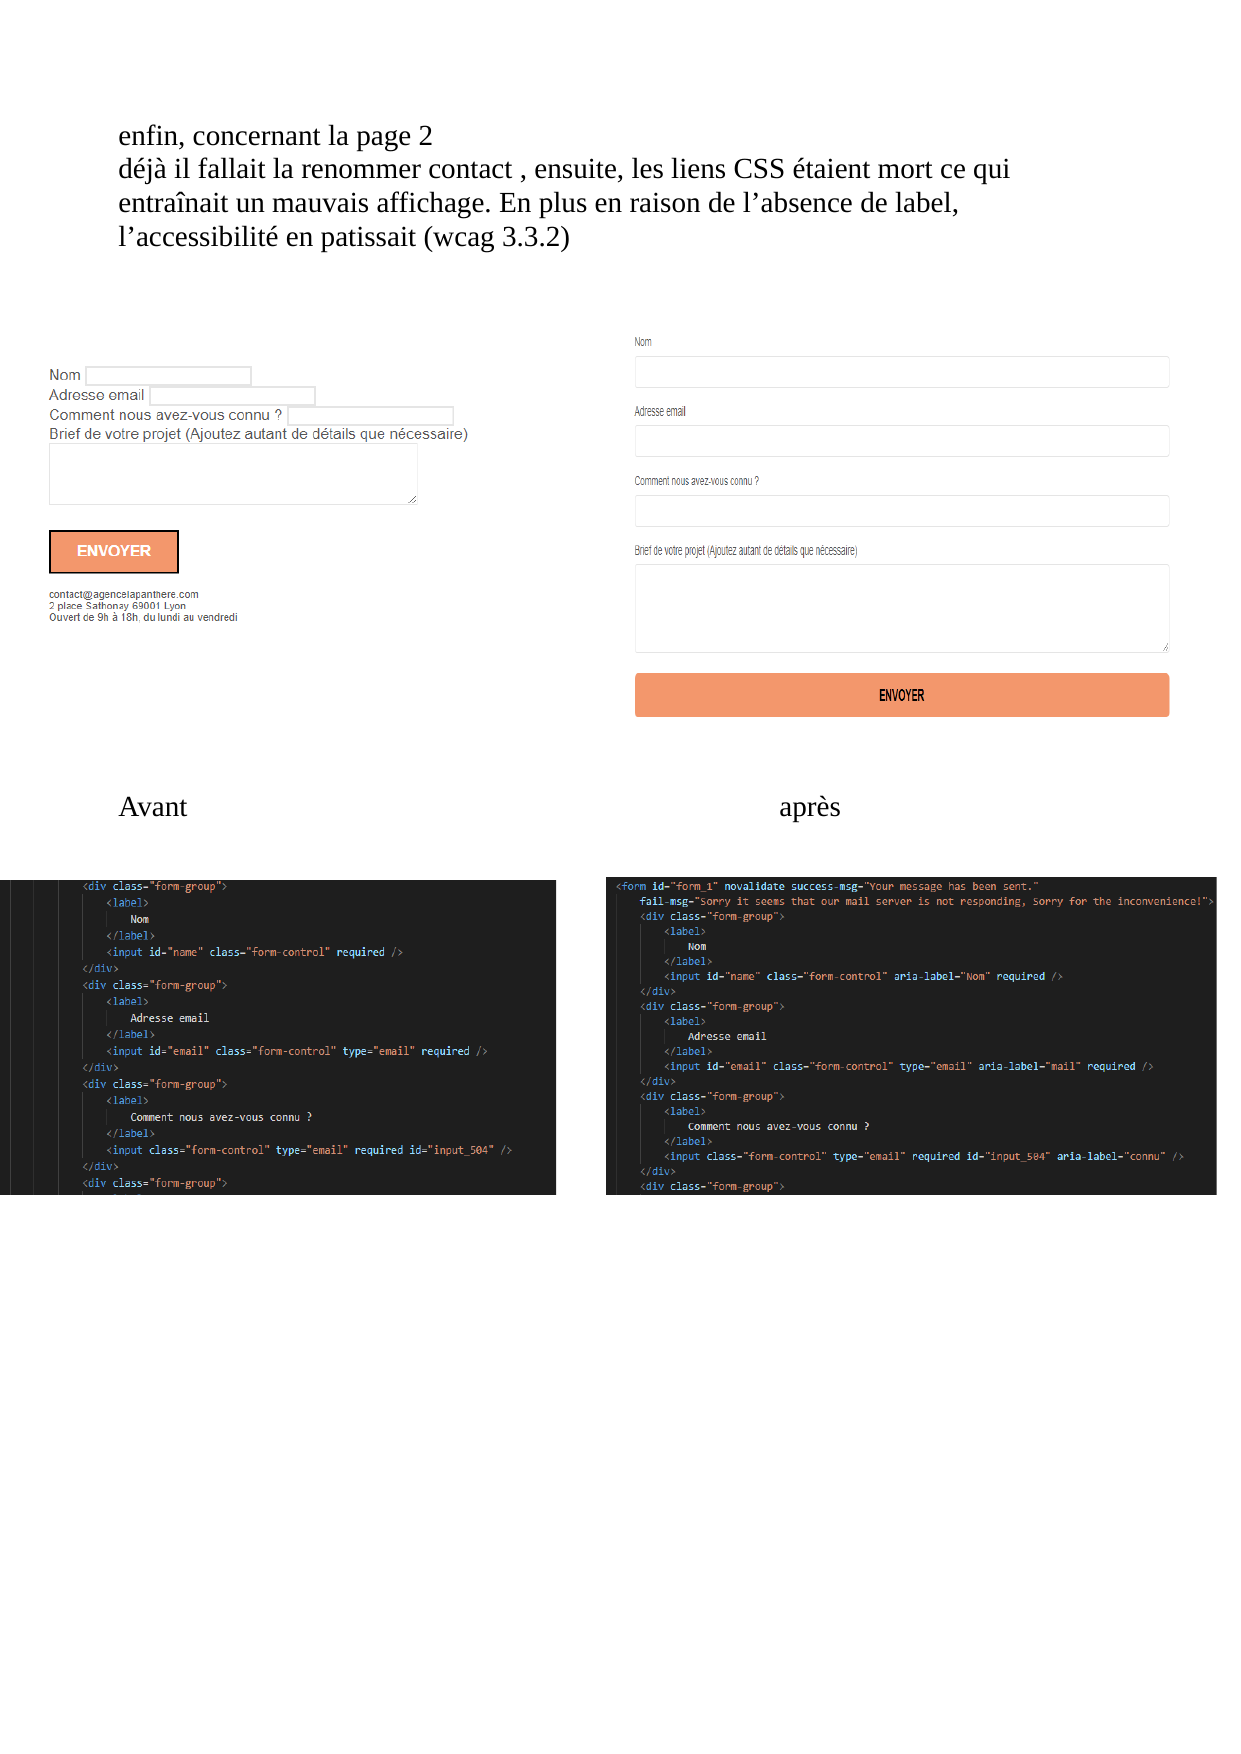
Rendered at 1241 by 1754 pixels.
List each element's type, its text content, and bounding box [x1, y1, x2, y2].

picture [600, 312, 1215, 748]
picture [606, 877, 1217, 1195]
text enfin, concernant la page 2 [118, 118, 1122, 152]
text Avant après [118, 789, 1122, 822]
picture [1, 344, 591, 644]
picture [0, 880, 557, 1195]
text déjà il fallait la renommer contact , ensuite, les liens CSS étaient mort ce qui entraînait un mauvais affichage. En plus en raison de l’absence de label, l’accessibilité en patissait (wcag 3.3.2) [118, 152, 1122, 252]
